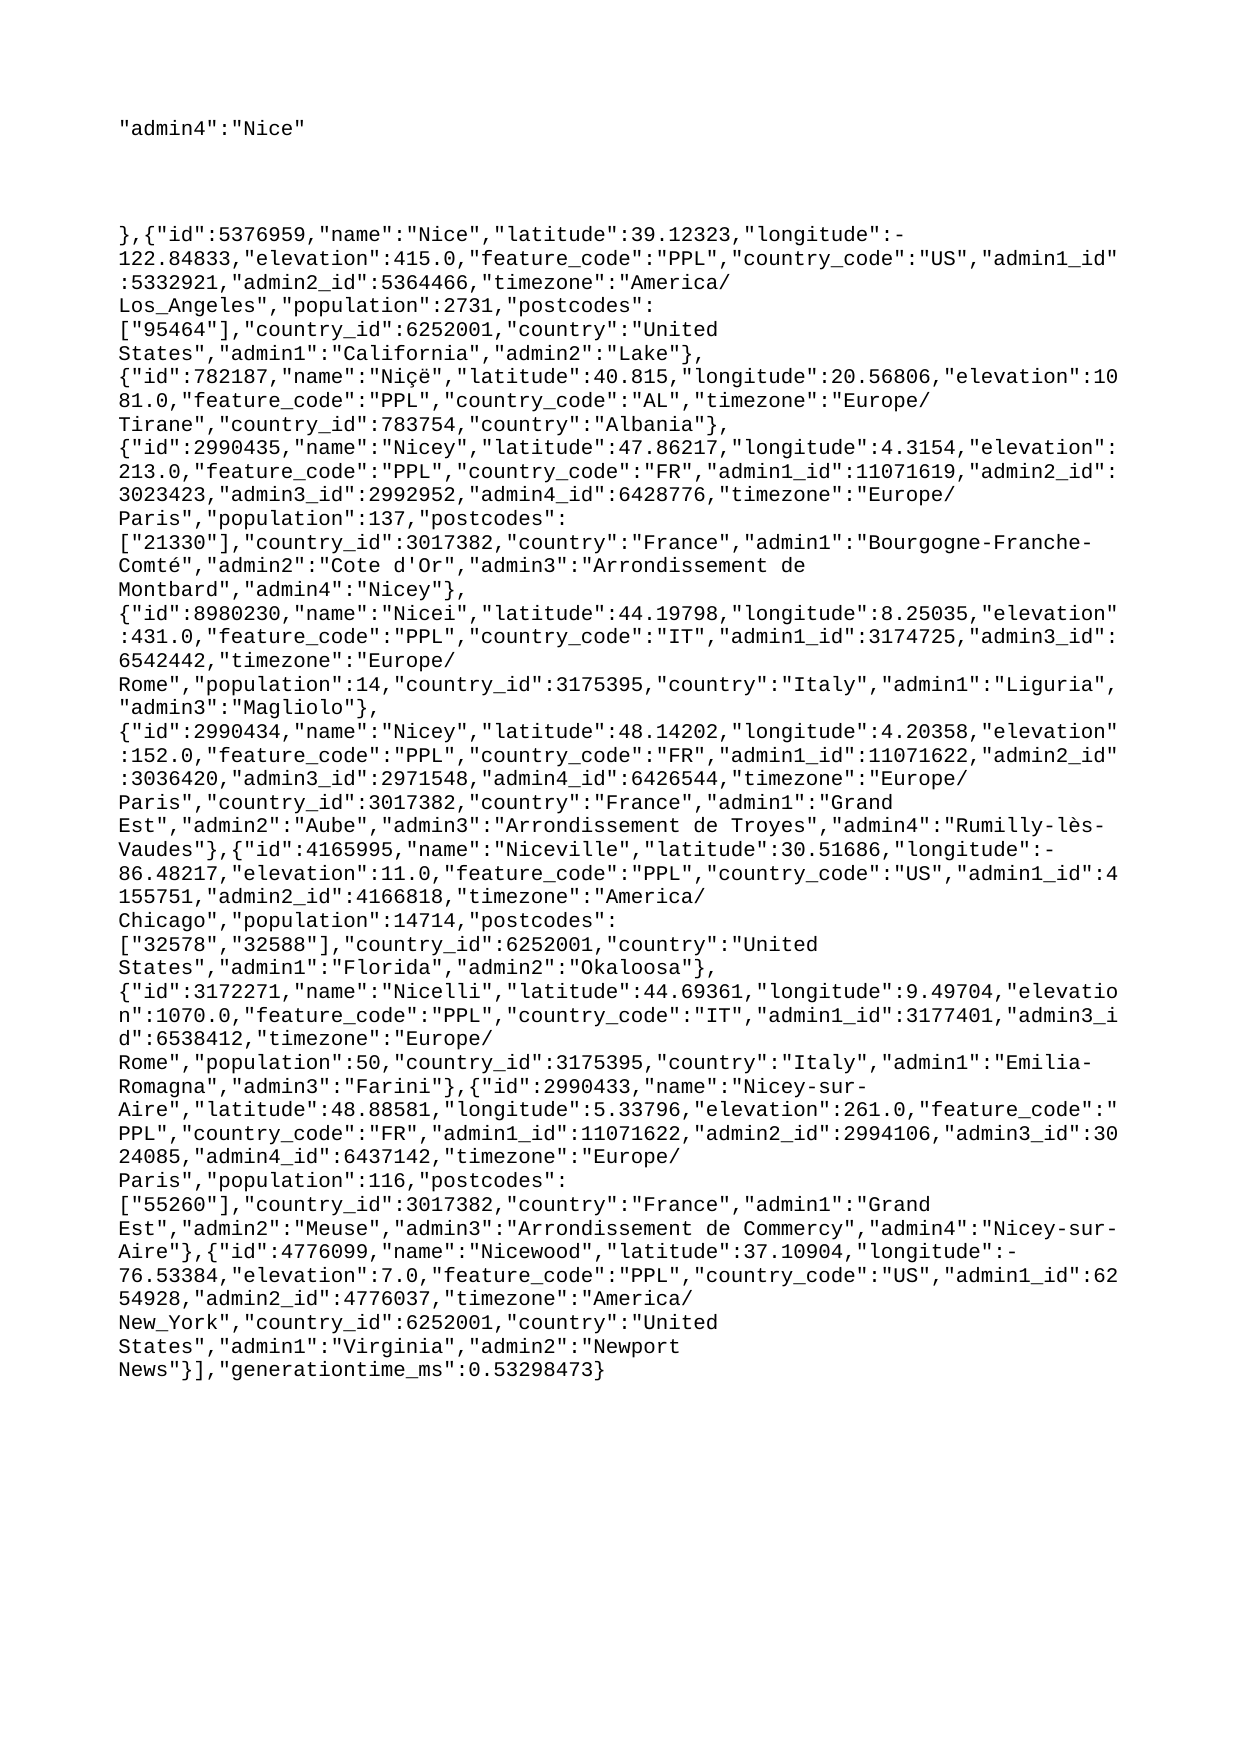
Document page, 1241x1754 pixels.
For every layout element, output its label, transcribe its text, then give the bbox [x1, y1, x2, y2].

text },{"id":5376959,"name":"Nice","latitude":39.12323,"longitude":-122.84833,"elevation":415.0,"feature_code":"PPL","country_code":"US","admin1_id":5332921,"admin2_id":5364466,"timezone":"America/Los_Angeles","population":2731,"postcodes":["95464"],"country_id":6252001,"country":"United States","admin1":"California","admin2":"Lake"},{"id":782187,"name":"Niçë","latitude":40.815,"longitude":20.56806,"elevation":1081.0,"feature_code":"PPL","country_code":"AL","timezone":"Europe/Tirane","country_id":783754,"country":"Albania"},{"id":2990435,"name":"Nicey","latitude":47.86217,"longitude":4.3154,"elevation":213.0,"feature_code":"PPL","country_code":"FR","admin1_id":11071619,"admin2_id":3023423,"admin3_id":2992952,"admin4_id":6428776,"timezone":"Europe/Paris","population":137,"postcodes":["21330"],"country_id":3017382,"country":"France","admin1":"Bourgogne-Franche-Comté","admin2":"Cote d'Or","admin3":"Arrondissement de Montbard","admin4":"Nicey"},{"id":8980230,"name":"Nicei","latitude":44.19798,"longitude":8.25035,"elevation":431.0,"feature_code":"PPL","country_code":"IT","admin1_id":3174725,"admin3_id":6542442,"timezone":"Europe/Rome","population":14,"country_id":3175395,"country":"Italy","admin1":"Liguria","admin3":"Magliolo"},{"id":2990434,"name":"Nicey","latitude":48.14202,"longitude":4.20358,"elevation":152.0,"feature_code":"PPL","country_code":"FR","admin1_id":11071622,"admin2_id":3036420,"admin3_id":2971548,"admin4_id":6426544,"timezone":"Europe/Paris","country_id":3017382,"country":"France","admin1":"Grand Est","admin2":"Aube","admin3":"Arrondissement de Troyes","admin4":"Rumilly-lès-Vaudes"},{"id":4165995,"name":"Niceville","latitude":30.51686,"longitude":-86.48217,"elevation":11.0,"feature_code":"PPL","country_code":"US","admin1_id":4155751,"admin2_id":4166818,"timezone":"America/Chicago","population":14714,"postcodes":["32578","32588"],"country_id":6252001,"country":"United States","admin1":"Florida","admin2":"Okaloosa"},{"id":3172271,"name":"Nicelli","latitude":44.69361,"longitude":9.49704,"elevation":1070.0,"feature_code":"PPL","country_code":"IT","admin1_id":3177401,"admin3_id":6538412,"timezone":"Europe/Rome","population":50,"country_id":3175395,"country":"Italy","admin1":"Emilia-Romagna","admin3":"Farini"},{"id":2990433,"name":"Nicey-sur-Aire","latitude":48.88581,"longitude":5.33796,"elevation":261.0,"feature_code":"PPL","country_code":"FR","admin1_id":11071622,"admin2_id":2994106,"admin3_id":3024085,"admin4_id":6437142,"timezone":"Europe/Paris","population":116,"postcodes":["55260"],"country_id":3017382,"country":"France","admin1":"Grand Est","admin2":"Meuse","admin3":"Arrondissement de Commercy","admin4":"Nicey-sur-Aire"},{"id":4776099,"name":"Nicewood","latitude":37.10904,"longitude":-76.53384,"elevation":7.0,"feature_code":"PPL","country_code":"US","admin1_id":6254928,"admin2_id":4776037,"timezone":"America/New_York","country_id":6252001,"country":"United States","admin1":"Virginia","admin2":"Newport News"}],"generationtime_ms":0.53298473} [118, 224, 1122, 1383]
text "admin4":"Nice" [118, 118, 1122, 142]
